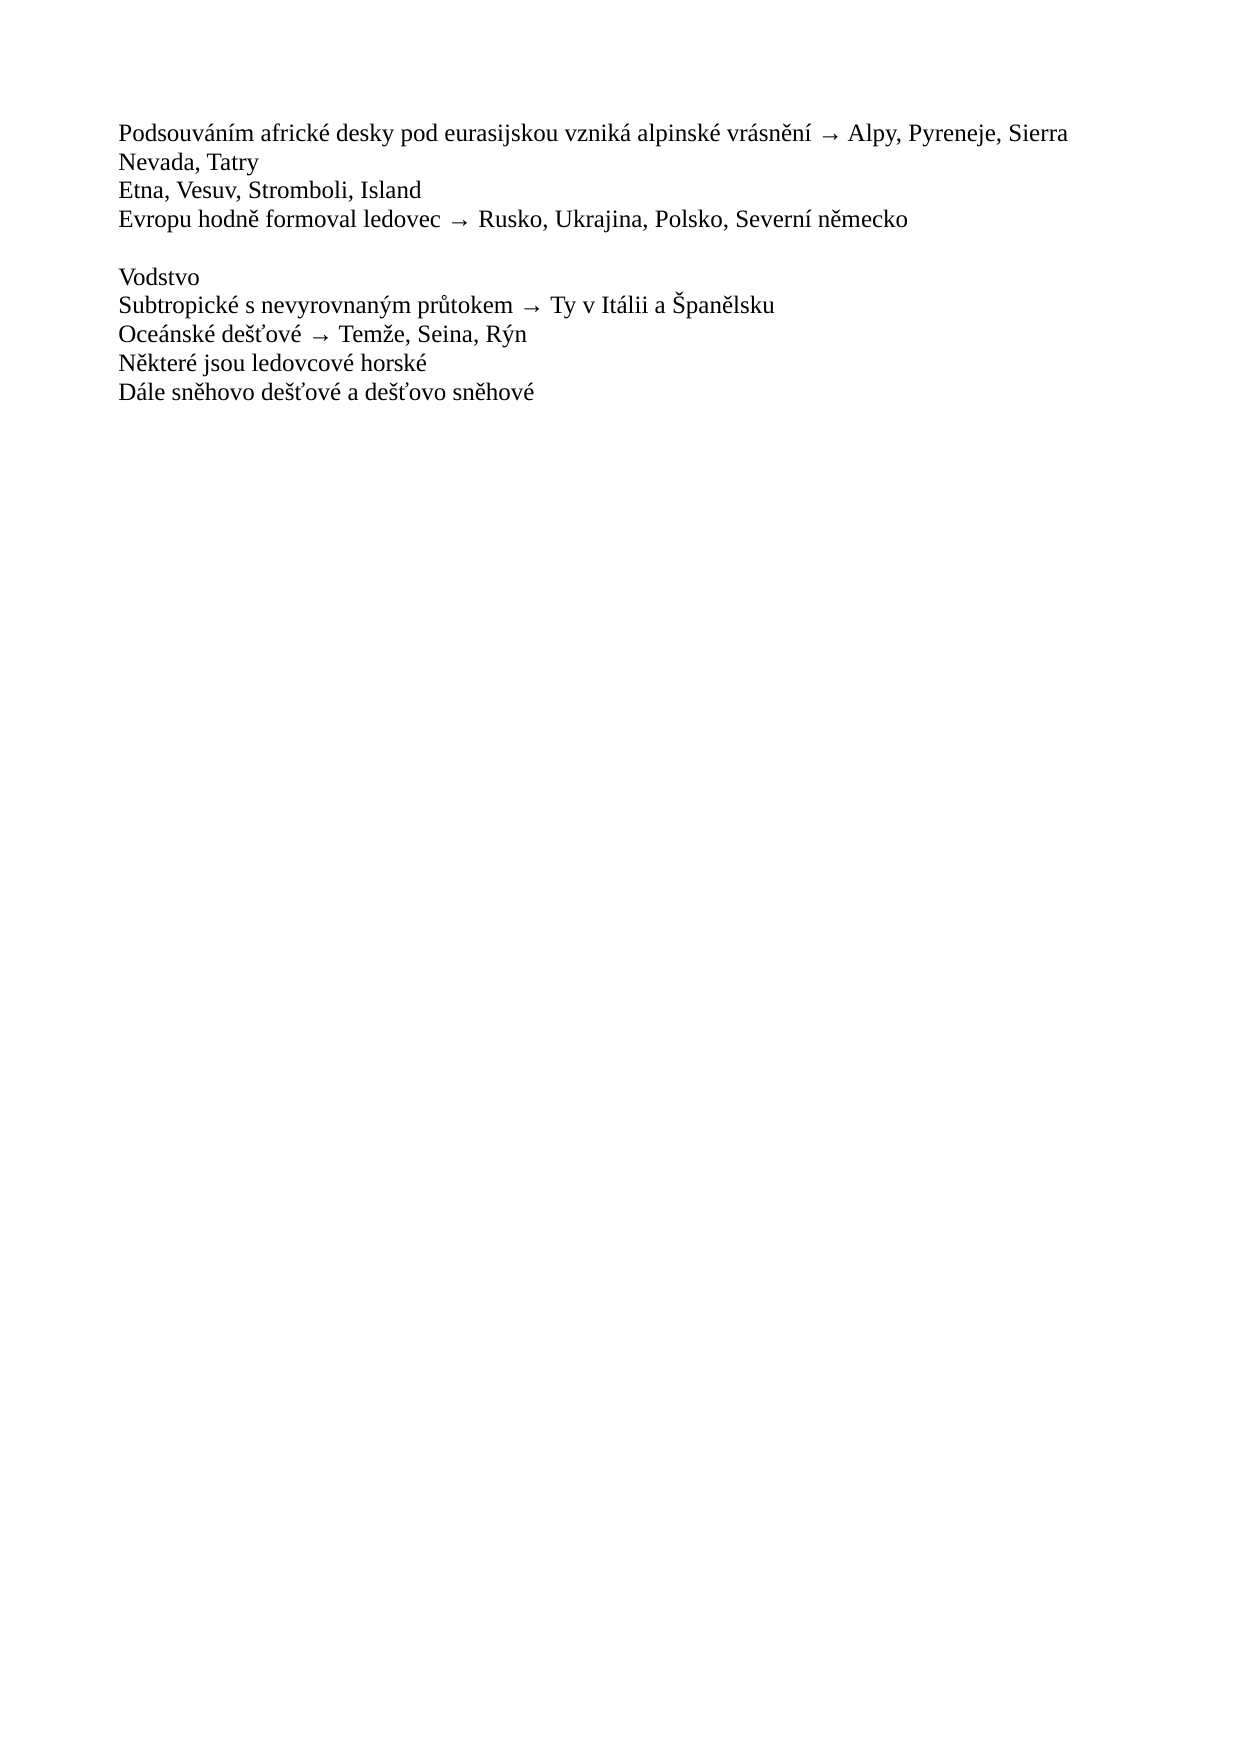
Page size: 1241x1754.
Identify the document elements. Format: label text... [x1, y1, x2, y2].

text Dále sněhovo dešťové a dešťovo sněhové [118, 377, 1122, 406]
text Etna, Vesuv, Stromboli, Island [118, 176, 1122, 204]
text Některé jsou ledovcové horské [118, 348, 1122, 377]
text Podsouváním africké desky pod eurasijskou vzniká alpinské vrásnění → Alpy, Pyreneje, Sierra Nevada, Tatry [118, 118, 1122, 176]
text Subtropické s nevyrovnaným průtokem → Ty v Itálii a Španělsku [118, 291, 1122, 319]
text Oceánské dešťové → Temže, Seina, Rýn [118, 319, 1122, 348]
text Vodstvo [118, 262, 1122, 291]
text Evropu hodně formoval ledovec → Rusko, Ukrajina, Polsko, Severní německo [118, 204, 1122, 233]
